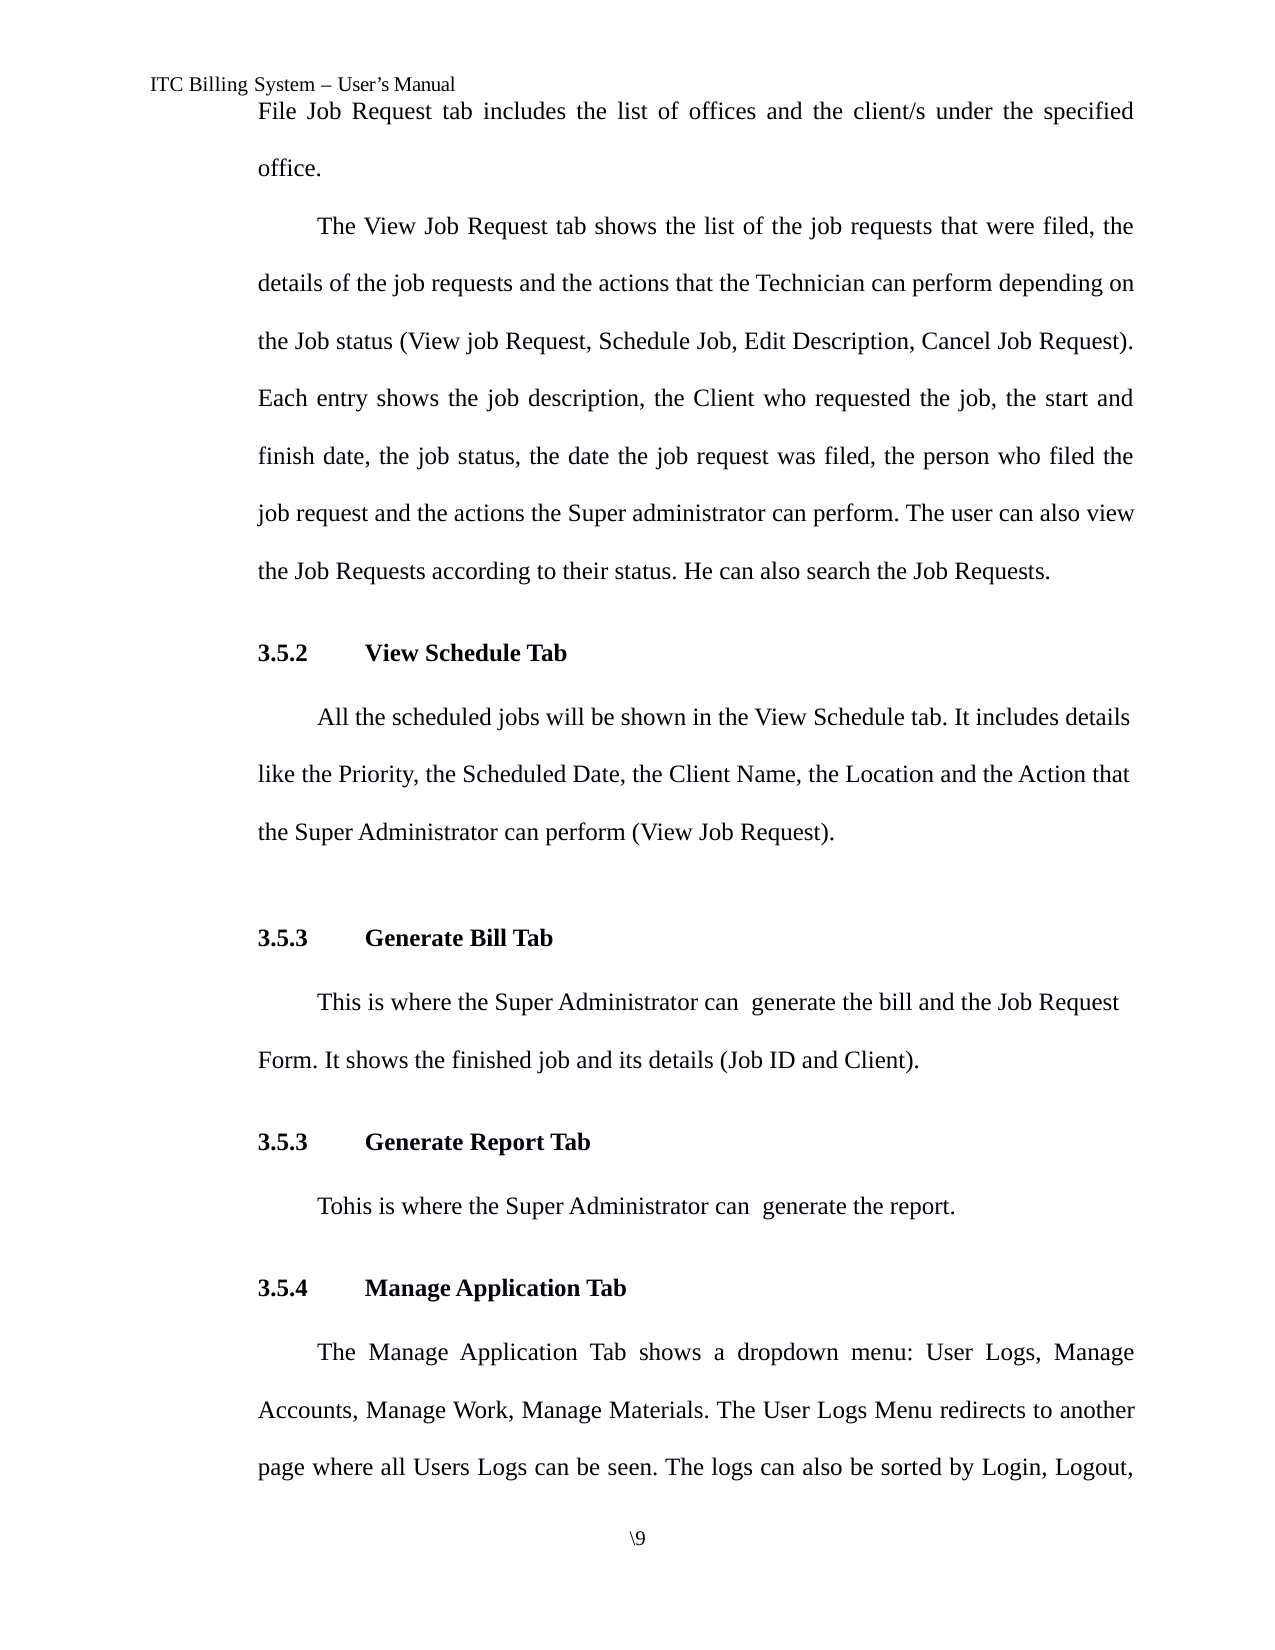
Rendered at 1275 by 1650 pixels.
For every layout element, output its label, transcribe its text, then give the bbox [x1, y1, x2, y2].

text The View Job Request tab shows the list of the job requests that were filed, the details of the job requests and the actions that the Technician can perform depending on the Job status (View job Request, Schedule Job, Edit Description, Cancel Job Request). Each entry shows the job description, the Client who requested the job, the start and finish date, the job status, the date the job request was filed, the person who filed the job request and the actions the Super administrator can perform. The user can also view the Job Requests according to their status. He can also search the Job Requests. [258, 211, 1135, 584]
subtitle 3.5.2 View Schedule Tab [258, 638, 1135, 667]
text Tohis is where the Super Administrator can generate the report. [258, 1191, 1135, 1220]
text The Manage Application Tab shows a dropdown menu: User Logs, Manage Accounts, Manage Work, Manage Materials. The User Logs Menu redirects to another page where all Users Logs can be seen. The logs can also be sorted by Login, Logout, [258, 1337, 1135, 1481]
subtitle 3.5.3 Generate Bill Tab [258, 923, 1135, 952]
text This is where the Super Administrator can generate the bill and the Job Request Form. It shows the finished job and its details (Job ID and Client). [258, 987, 1135, 1073]
subtitle 3.5.3 Generate Report Tab [258, 1127, 1135, 1156]
text All the scheduled jobs will be shown in the View Schedule tab. It includes details like the Priority, the Scheduled Date, the Client Name, the Location and the Action that the Super Administrator can perform (View Job Request). [258, 702, 1135, 846]
text File Job Request tab includes the list of offices and the client/s under the specified office. [258, 96, 1135, 182]
subtitle 3.5.4 Manage Application Tab [258, 1273, 1135, 1302]
